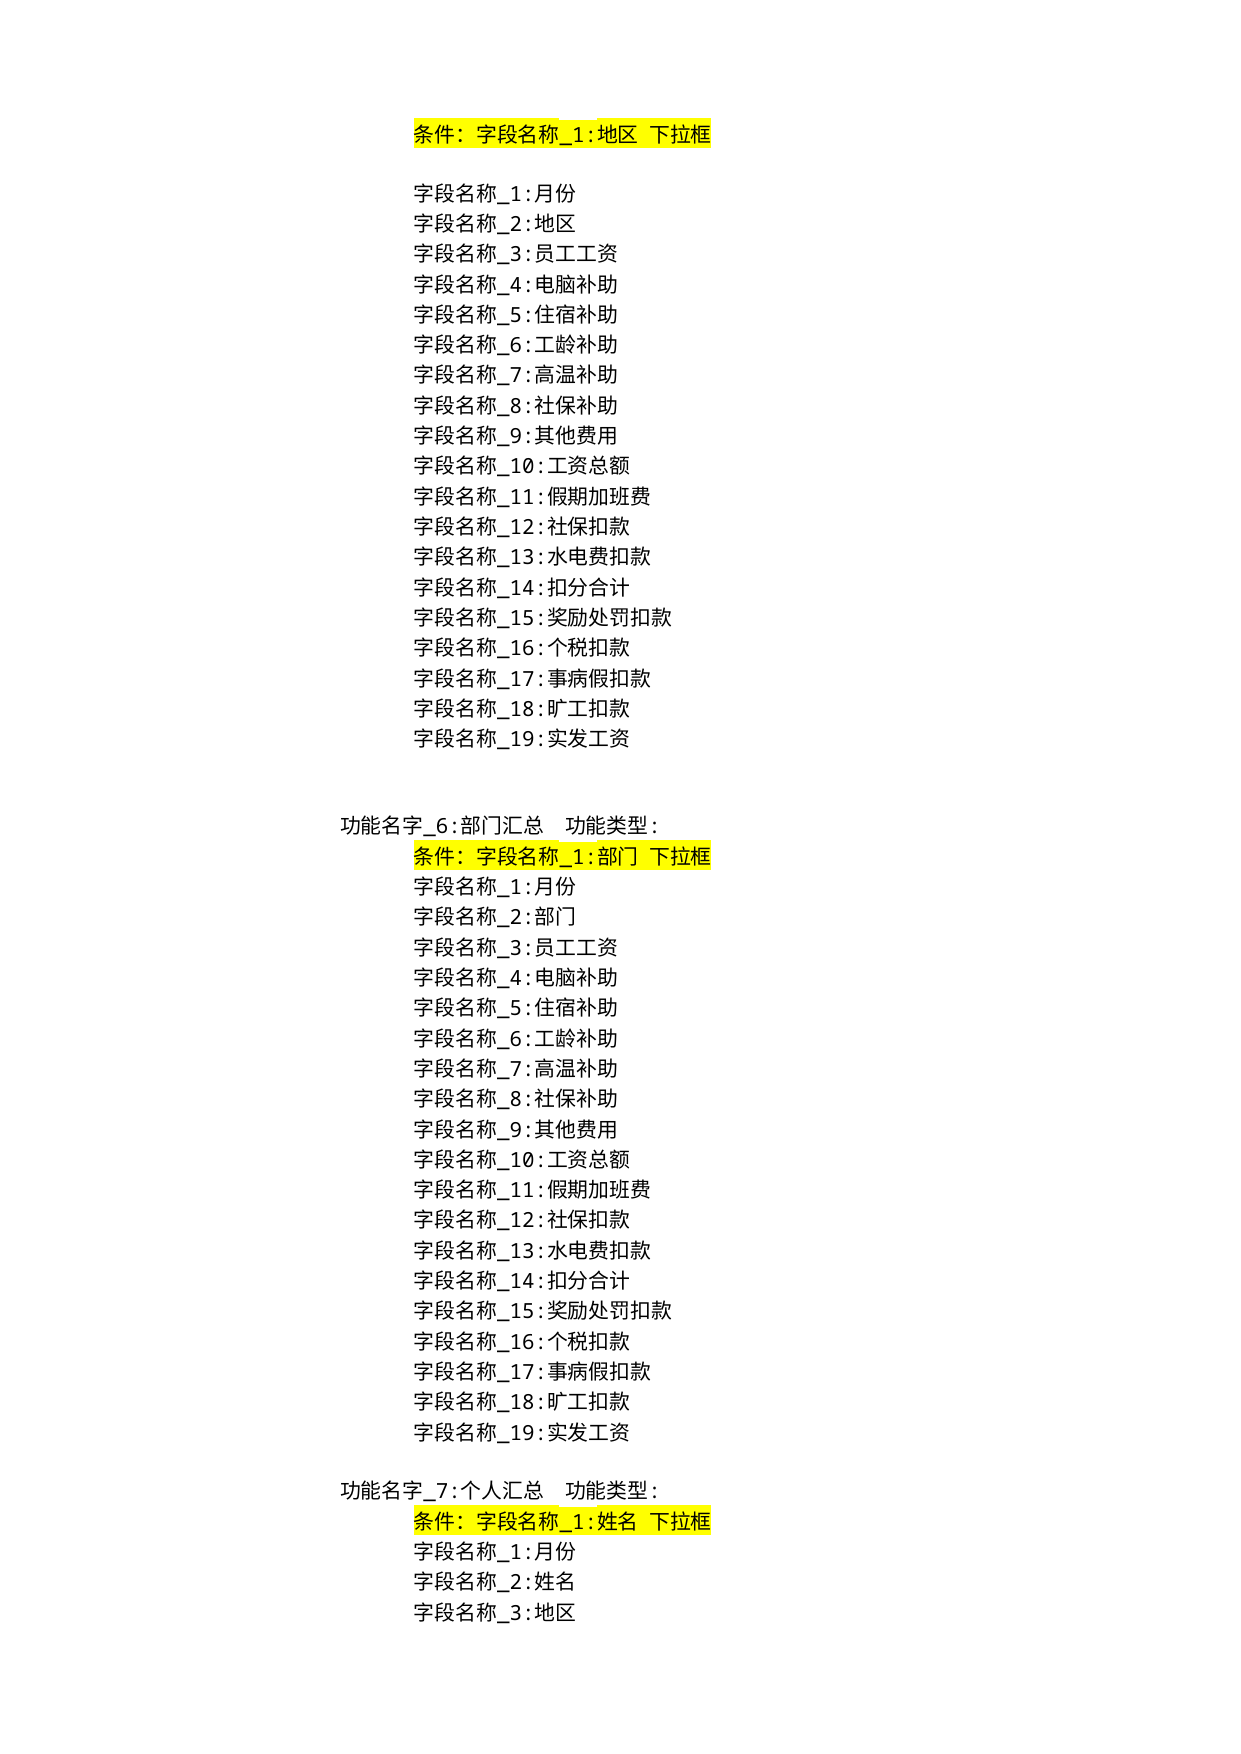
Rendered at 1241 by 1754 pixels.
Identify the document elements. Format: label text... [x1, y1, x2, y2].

text 字段名称_6:工龄补助 [118, 1022, 1122, 1052]
text 字段名称_10:工资总额 [118, 1143, 1122, 1173]
text 字段名称_17:事病假扣款 [118, 662, 1122, 692]
text 字段名称_4:电脑补助 [118, 961, 1122, 992]
text 字段名称_14:扣分合计 [118, 571, 1122, 601]
text 字段名称_14:扣分合计 [118, 1264, 1122, 1295]
text 字段名称_8:社保补助 [118, 389, 1122, 419]
text 字段名称_18:旷工扣款 [118, 1386, 1122, 1416]
text 字段名称_10:工资总额 [118, 450, 1122, 480]
text 字段名称_15:奖励处罚扣款 [118, 1295, 1122, 1325]
text 字段名称_2:地区 [118, 207, 1122, 237]
text 字段名称_9:其他费用 [118, 419, 1122, 450]
text 字段名称_15:奖励处罚扣款 [118, 601, 1122, 632]
text 条件：字段名称_1:姓名 下拉框 [118, 1505, 1122, 1535]
text 字段名称_4:电脑补助 [118, 268, 1122, 298]
text 字段名称_1:月份 [118, 177, 1122, 207]
text 字段名称_18:旷工扣款 [118, 692, 1122, 722]
text 字段名称_7:高温补助 [118, 1052, 1122, 1082]
text 功能名字_7:个人汇总 功能类型: [118, 1475, 1122, 1505]
text 字段名称_11:假期加班费 [118, 480, 1122, 510]
text 字段名称_6:工龄补助 [118, 328, 1122, 359]
text 字段名称_8:社保补助 [118, 1082, 1122, 1113]
text 功能名字_6:部门汇总 功能类型: [118, 810, 1122, 840]
text 字段名称_13:水电费扣款 [118, 1234, 1122, 1264]
text 字段名称_17:事病假扣款 [118, 1355, 1122, 1386]
text 字段名称_19:实发工资 [118, 722, 1122, 753]
text 字段名称_13:水电费扣款 [118, 541, 1122, 571]
text 字段名称_12:社保扣款 [118, 1204, 1122, 1234]
text 字段名称_5:住宿补助 [118, 298, 1122, 328]
text 字段名称_9:其他费用 [118, 1113, 1122, 1143]
text 字段名称_16:个税扣款 [118, 632, 1122, 662]
text 字段名称_3:员工工资 [118, 237, 1122, 268]
text 字段名称_2:部门 [118, 901, 1122, 931]
text 条件：字段名称_1:地区 下拉框 [118, 118, 1122, 148]
text 字段名称_3:地区 [118, 1596, 1122, 1626]
text 字段名称_7:高温补助 [118, 359, 1122, 389]
text 字段名称_1:月份 [118, 870, 1122, 901]
text 字段名称_1:月份 [118, 1535, 1122, 1566]
text 字段名称_5:住宿补助 [118, 992, 1122, 1022]
text 字段名称_2:姓名 [118, 1566, 1122, 1596]
text 字段名称_12:社保扣款 [118, 510, 1122, 541]
text 字段名称_3:员工工资 [118, 931, 1122, 961]
text 字段名称_19:实发工资 [118, 1416, 1122, 1446]
text 条件：字段名称_1:部门 下拉框 [118, 840, 1122, 870]
text 字段名称_16:个税扣款 [118, 1325, 1122, 1355]
text 字段名称_11:假期加班费 [118, 1173, 1122, 1204]
